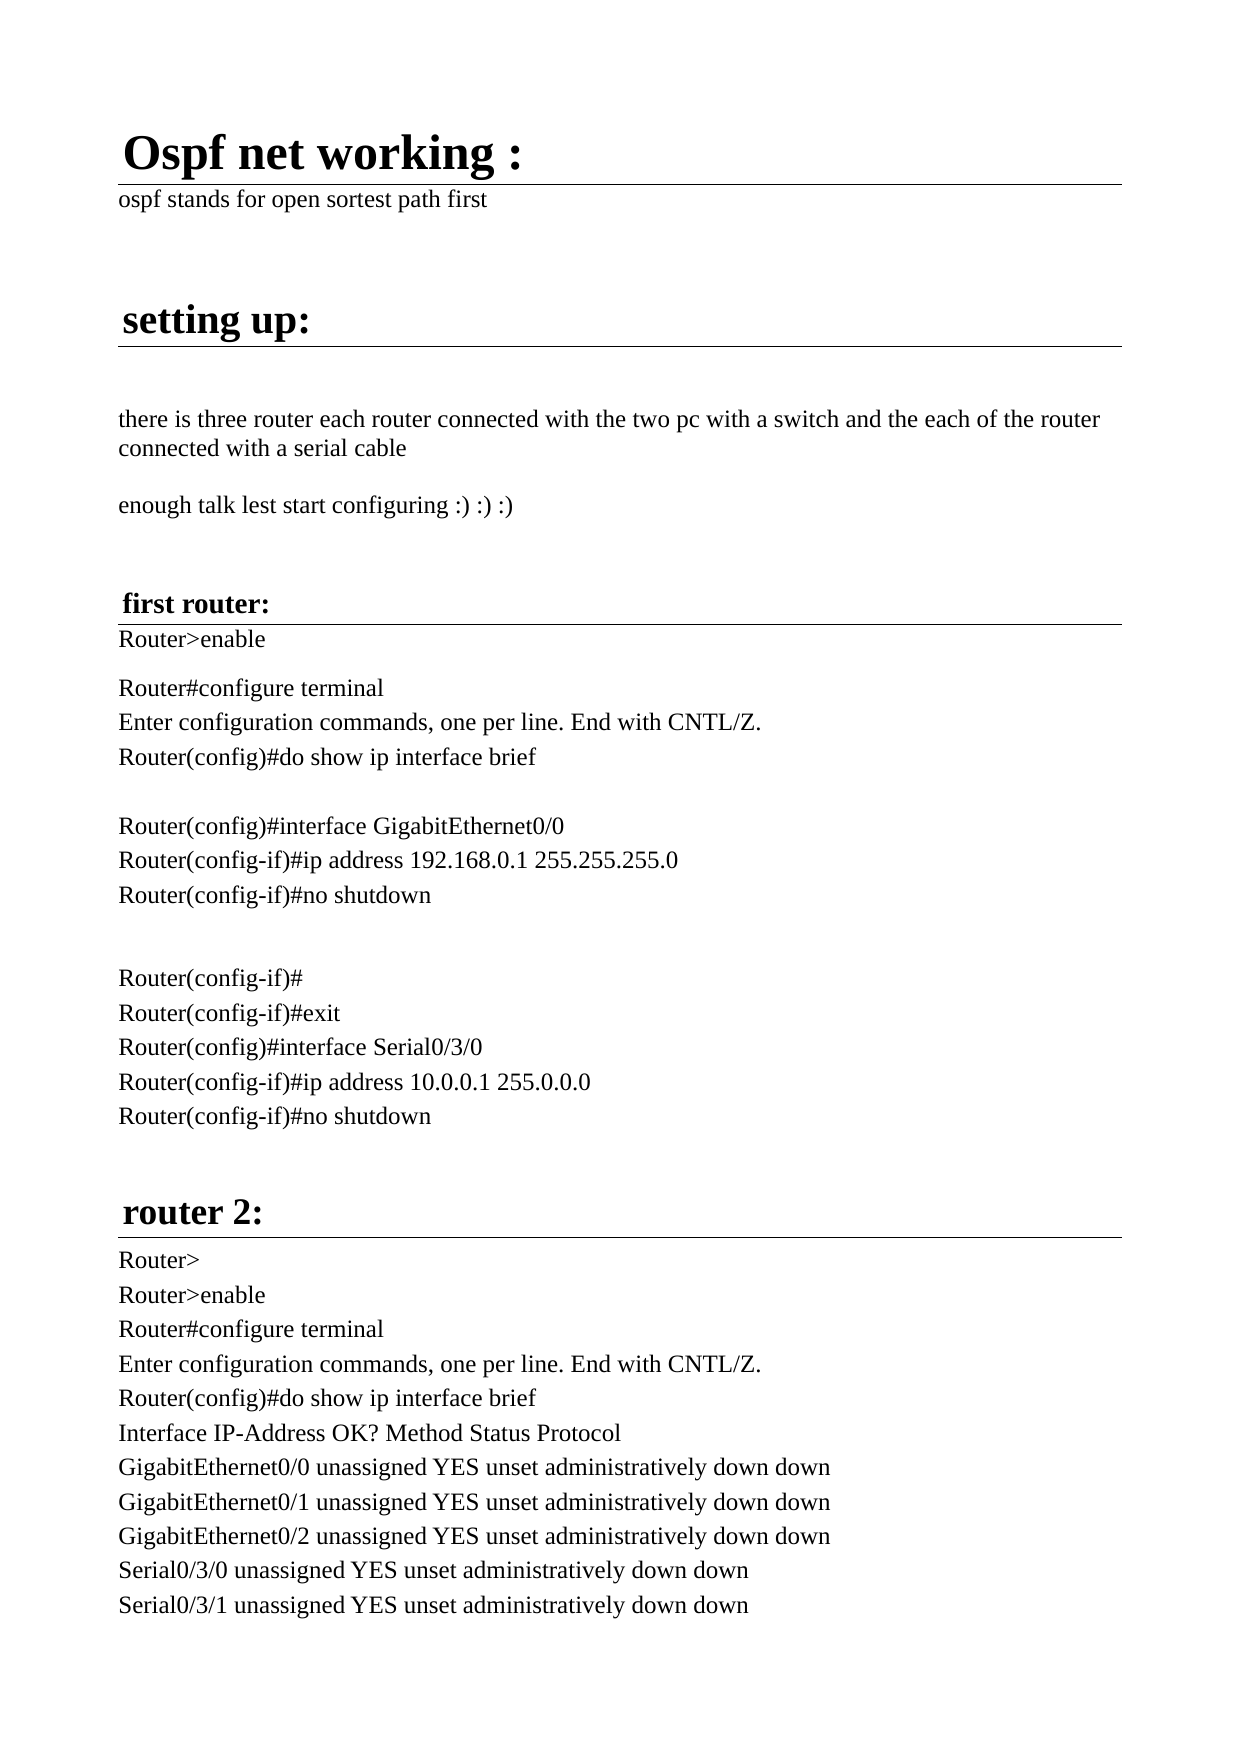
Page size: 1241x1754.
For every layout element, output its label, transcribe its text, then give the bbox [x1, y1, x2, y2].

text Enter configuration commands, one per line. End with CNTL/Z. [118, 1349, 1122, 1377]
text Ospf net working : [118, 118, 1122, 184]
text Router>enable [118, 625, 1122, 653]
text Router(config)#interface Serial0/3/0 [118, 1032, 1122, 1061]
text Router(config-if)#exit [118, 998, 1122, 1027]
text Router#configure terminal [118, 1314, 1122, 1343]
text Router(config-if)#ip address 10.0.0.1 255.0.0.0 [118, 1067, 1122, 1096]
text Serial0/3/1 unassigned YES unset administratively down down [118, 1590, 1122, 1619]
text first router: [118, 581, 1122, 624]
text Router#configure terminal [118, 673, 1122, 702]
text Router(config-if)#no shutdown [118, 880, 1122, 908]
text Router(config)#do show ip interface brief [118, 1383, 1122, 1412]
text GigabitEthernet0/1 unassigned YES unset administratively down down [118, 1487, 1122, 1515]
text Router>enable [118, 1280, 1122, 1308]
text Router(config)#do show ip interface brief [118, 742, 1122, 771]
text Router> [118, 1245, 1122, 1274]
text setting up: [118, 290, 1122, 346]
text GigabitEthernet0/0 unassigned YES unset administratively down down [118, 1452, 1122, 1481]
text enough talk lest start configuring :) :) :) [118, 490, 1122, 519]
text Enter configuration commands, one per line. End with CNTL/Z. [118, 707, 1122, 736]
text there is three router each router connected with the two pc with a switch and the each of the router connected with a serial cable [118, 404, 1122, 462]
text Serial0/3/0 unassigned YES unset administratively down down [118, 1556, 1122, 1584]
text Router(config)#interface GigabitEthernet0/0 [118, 811, 1122, 839]
text router 2: [118, 1185, 1122, 1237]
text ospf stands for open sortest path first [118, 185, 1122, 213]
text Interface IP-Address OK? Method Status Protocol [118, 1418, 1122, 1446]
text Router(config-if)# [118, 963, 1122, 992]
text Router(config-if)#ip address 192.168.0.1 255.255.255.0 [118, 845, 1122, 874]
text Router(config-if)#no shutdown [118, 1101, 1122, 1130]
text GigabitEthernet0/2 unassigned YES unset administratively down down [118, 1521, 1122, 1550]
